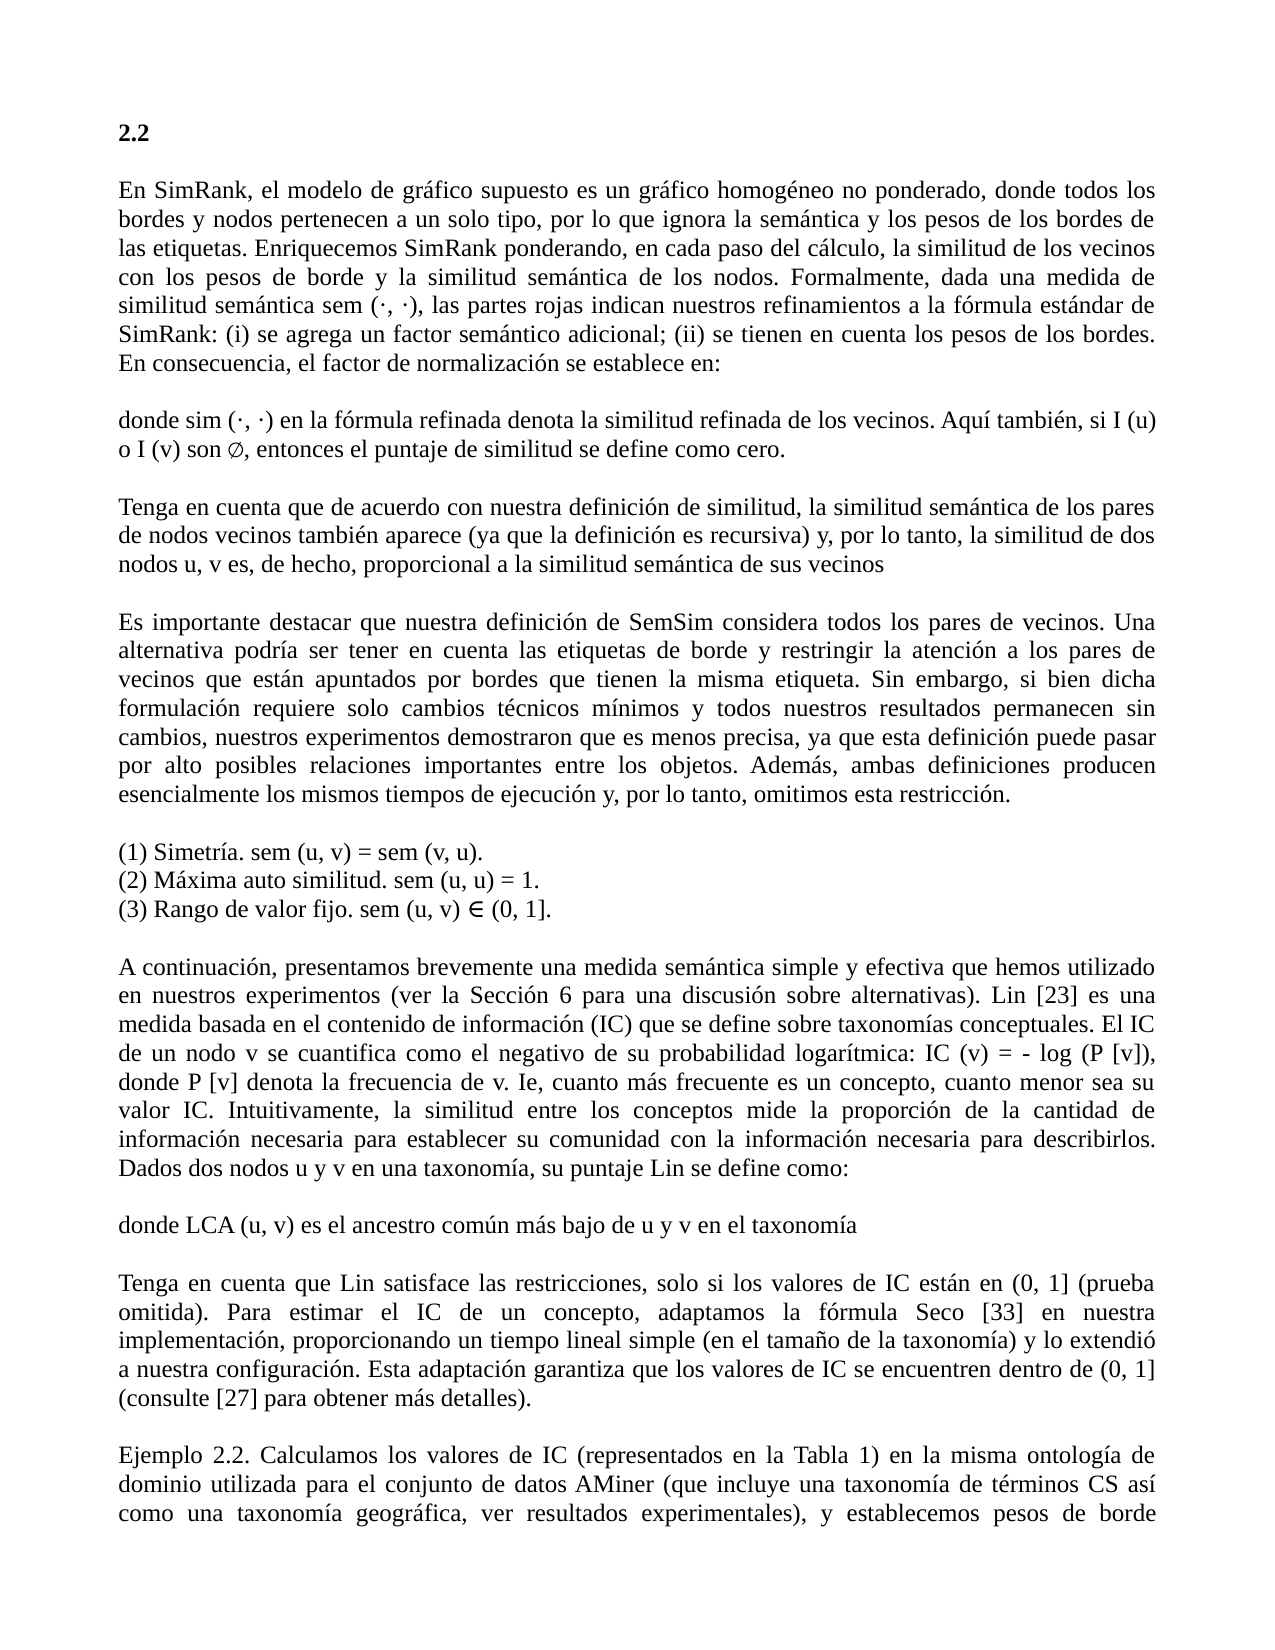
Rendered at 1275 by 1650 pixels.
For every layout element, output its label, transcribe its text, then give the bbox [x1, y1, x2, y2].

text Es importante destacar que nuestra definición de SemSim considera todos los pares de vecinos. Una alternativa podría ser tener en cuenta las etiquetas de borde y restringir la atención a los pares de vecinos que están apuntados por bordes que tienen la misma etiqueta. Sin embargo, si bien dicha formulación requiere solo cambios técnicos mínimos y todos nuestros resultados permanecen sin cambios, nuestros experimentos demostraron que es menos precisa, ya que esta definición puede pasar por alto posibles relaciones importantes entre los objetos. Además, ambas definiciones producen esencialmente los mismos tiempos de ejecución y, por lo tanto, omitimos esta restricción. [118, 607, 1157, 808]
text (2) Máxima auto similitud. sem (u, u) = 1. [118, 866, 1157, 894]
text Tenga en cuenta que Lin satisface las restricciones, solo si los valores de IC están en (0, 1] (prueba omitida). Para estimar el IC de un concepto, adaptamos la fórmula Seco [33] en nuestra implementación, proporcionando un tiempo lineal simple (en el tamaño de la taxonomía) y lo extendió a nuestra configuración. Esta adaptación garantiza que los valores de IC se encuentren dentro de (0, 1] (consulte [27] para obtener más detalles). [118, 1268, 1157, 1412]
text donde sim (·, ·) en la fórmula refinada denota la similitud refinada de los vecinos. Aquí también, si I (u) o I (v) son ∅, entonces el puntaje de similitud se define como cero. [118, 406, 1157, 463]
text 2.2 [118, 118, 1157, 147]
text A continuación, presentamos brevemente una medida semántica simple y efectiva que hemos utilizado en nuestros experimentos (ver la Sección 6 para una discusión sobre alternativas). Lin [23] es una medida basada en el contenido de información (IC) que se define sobre taxonomías conceptuales. El IC de un nodo v se cuantifica como el negativo de su probabilidad logarítmica: IC (v) = - log (P [v]), donde P [v] denota la frecuencia de v. Ie, cuanto más frecuente es un concepto, cuanto menor sea su valor IC. Intuitivamente, la similitud entre los conceptos mide la proporción de la cantidad de información necesaria para establecer su comunidad con la información necesaria para describirlos. Dados dos nodos u y v en una taxonomía, su puntaje Lin se define como: [118, 952, 1157, 1182]
text (3) Rango de valor fijo. sem (u, v) ∈ (0, 1]. [118, 894, 1157, 923]
text donde LCA (u, v) es el ancestro común más bajo de u y v en el taxonomía [118, 1211, 1157, 1239]
text En SimRank, el modelo de gráfico supuesto es un gráfico homogéneo no ponderado, donde todos los bordes y nodos pertenecen a un solo tipo, por lo que ignora la semántica y los pesos de los bordes de las etiquetas. Enriquecemos SimRank ponderando, en cada paso del cálculo, la similitud de los vecinos con los pesos de borde y la similitud semántica de los nodos. Formalmente, dada una medida de similitud semántica sem (·, ·), las partes rojas indican nuestros refinamientos a la fórmula estándar de SimRank: (i) se agrega un factor semántico adicional; (ii) se tienen en cuenta los pesos de los bordes. En consecuencia, el factor de normalización se establece en: [118, 176, 1157, 377]
text Tenga en cuenta que de acuerdo con nuestra definición de similitud, la similitud semántica de los pares de nodos vecinos también aparece (ya que la definición es recursiva) y, por lo tanto, la similitud de dos nodos u, v es, de hecho, proporcional a la similitud semántica de sus vecinos [118, 492, 1157, 578]
text (1) Simetría. sem (u, v) = sem (v, u). [118, 837, 1157, 866]
text Ejemplo 2.2. Calculamos los valores de IC (representados en la Tabla 1) en la misma ontología de dominio utilizada para el conjunto de datos AMiner (que incluye una taxonomía de términos CS así como una taxonomía geográfica, ver resultados experimentales), y establecemos pesos de borde [118, 1441, 1157, 1527]
